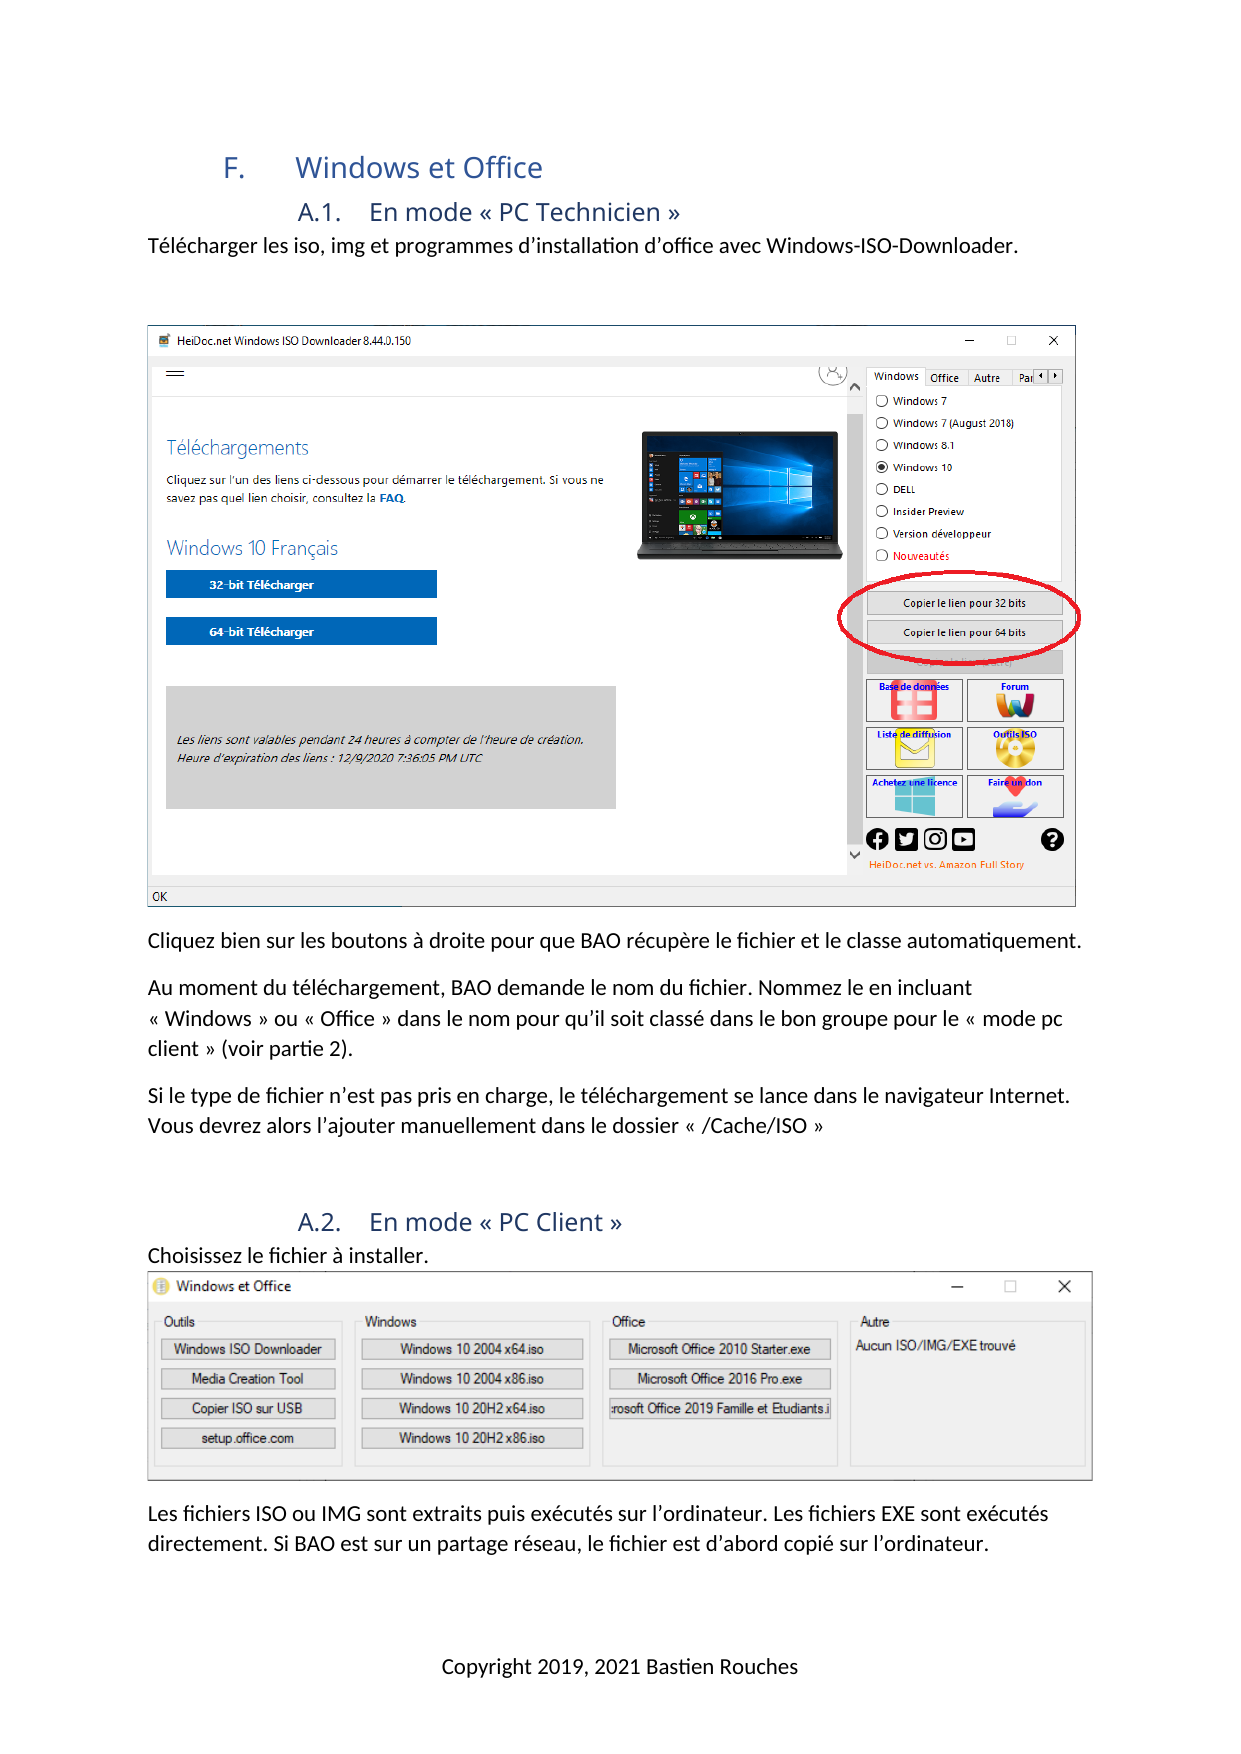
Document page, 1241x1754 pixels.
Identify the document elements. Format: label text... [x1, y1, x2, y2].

text Choisissez le fichier à installer. [148, 1242, 1093, 1271]
text Les fichiers ISO ou IMG sont extraits puis exécutés sur l’ordinateur. Les fichiers EXE sont exécutés directement. Si BAO est sur un partage réseau, le fichier est d’abord copié sur l’ordinateur. [148, 1499, 1093, 1557]
picture [147, 325, 1092, 908]
text Au moment du téléchargement, BAO demande le nom du fichier. Nommez le en incluant « Windows » ou « Office » dans le nom pour qu’il soit classé dans le bon groupe pour le « mode pc client » (voir partie 2). [148, 973, 1093, 1062]
picture [147, 1271, 1093, 1481]
subtitle Windows et Office [223, 148, 1093, 187]
text Si le type de fichier n’est pas pris en charge, le téléchargement se lance dans le navigateur Internet. Vous devrez alors l’ajouter manuellement dans le dossier « /Cache/ISO » [148, 1081, 1093, 1139]
subtitle En mode « PC Client » [298, 1205, 1093, 1239]
subtitle En mode « PC Technicien » [298, 194, 1093, 229]
text Cliquez bien sur les boutons à droite pour que BAO récupère le fichier et le classe automatiquement. [148, 927, 1093, 955]
text Télécharger les iso, img et programmes d’installation d’office avec Windows-ISO-Downloader. [148, 231, 1093, 259]
